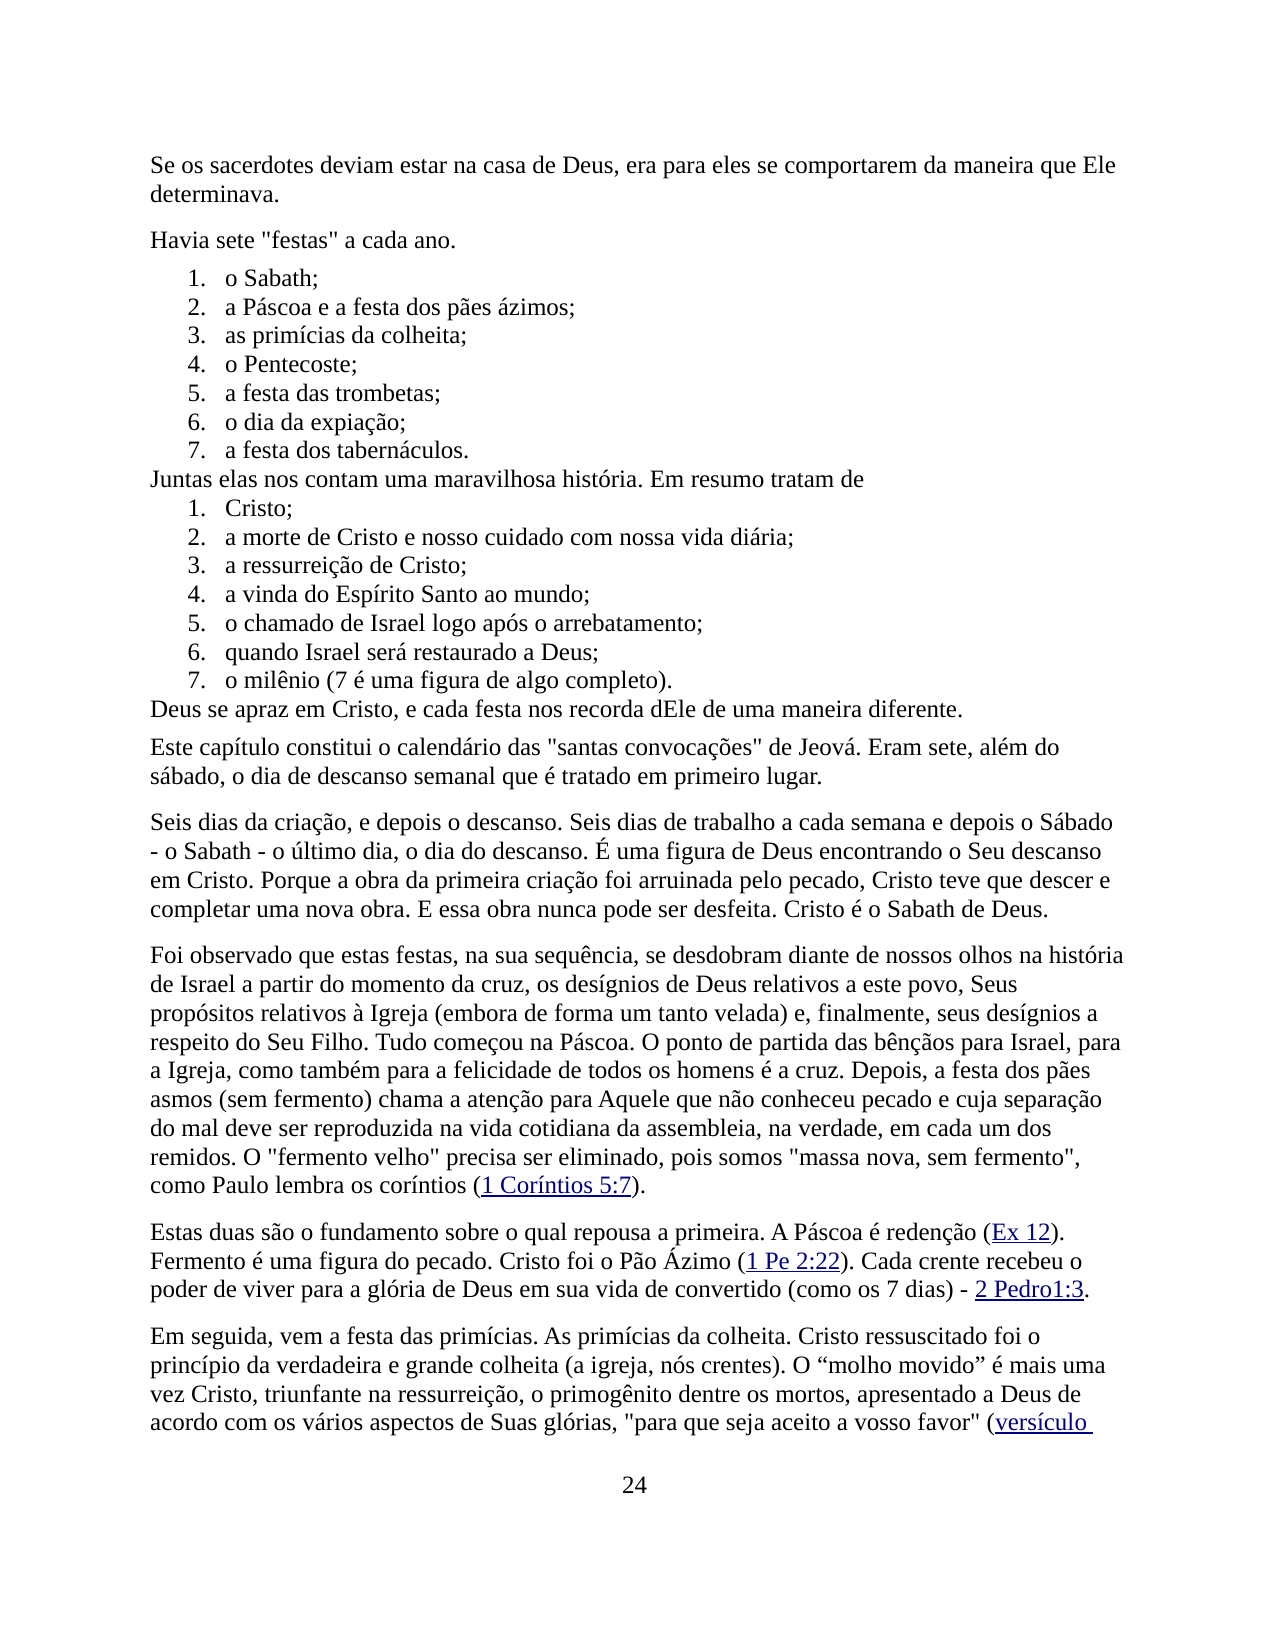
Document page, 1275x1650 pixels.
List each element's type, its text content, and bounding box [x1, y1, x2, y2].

text Se os sacerdotes deviam estar na casa de Deus, era para eles se comportarem da maneira que Ele determinava. [150, 150, 1125, 207]
list o dia da expiação; [187, 407, 1125, 436]
list o Pentecoste; [187, 349, 1125, 378]
list a Páscoa e a festa dos pães ázimos; [187, 292, 1125, 321]
text Deus se apraz em Cristo, e cada festa nos recorda dEle de uma maneira diferente. [150, 694, 1125, 723]
list a festa das trombetas; [187, 378, 1125, 407]
text Seis dias da criação, e depois o descanso. Seis dias de trabalho a cada semana e depois o Sábado - o Sabath - o último dia, o dia do descanso. É uma figura de Deus encontrando o Seu descanso em Cristo. Porque a obra da primeira criação foi arruinada pelo pecado, Cristo teve que descer e completar uma nova obra. E essa obra nunca pode ser desfeita. Cristo é o Sabath de Deus. [150, 807, 1125, 922]
list a vinda do Espírito Santo ao mundo; [187, 579, 1125, 608]
list as primícias da colheita; [187, 321, 1125, 349]
text Estas duas são o fundamento sobre o qual repousa a primeira. A Páscoa é redenção (Ex 12). Fermento é uma figura do pecado. Cristo foi o Pão Ázimo (1 Pe 2:22). Cada crente recebeu o poder de viver para a glória de Deus em sua vida de convertido (como os 7 dias) - 2 Pedro1:3. [150, 1217, 1125, 1303]
text Foi observado que estas festas, na sua sequência, se desdobram diante de nossos olhos na história de Israel a partir do momento da cruz, os desígnios de Deus relativos a este povo, Seus propósitos relativos à Igreja (embora de forma um tanto velada) e, finalmente, seus desígnios a respeito do Seu Filho. Tudo começou na Páscoa. O ponto de partida das bênçãos para Israel, para a Igreja, como também para a felicidade de todos os homens é a cruz. Depois, a festa dos pães asmos (sem fermento) chama a atenção para Aquele que não conheceu pecado e cuja separação do mal deve ser reproduzida na vida cotidiana da assembleia, na verdade, em cada um dos remidos. O "fermento velho" precisa ser eliminado, pois somos "massa nova, sem fermento", como Paulo lembra os coríntios (1 Coríntios 5:7). [150, 940, 1125, 1199]
list o Sabath; [187, 263, 1125, 292]
list o chamado de Israel logo após o arrebatamento; [187, 608, 1125, 637]
list a ressurreição de Cristo; [187, 551, 1125, 579]
list quando Israel será restaurado a Deus; [187, 637, 1125, 666]
list Cristo; [187, 493, 1125, 522]
text Juntas elas nos contam uma maravilhosa história. Em resumo tratam de [150, 464, 1125, 493]
text Este capítulo constitui o calendário das "santas convocações" de Jeová. Eram sete, além do sábado, o dia de descanso semanal que é tratado em primeiro lugar. [150, 732, 1125, 789]
list o milênio (7 é uma figura de algo completo). [187, 666, 1125, 694]
list a festa dos tabernáculos. [187, 436, 1125, 464]
text Em seguida, vem a festa das primícias. As primícias da colheita. Cristo ressuscitado foi o princípio da verdadeira e grande colheita (a igreja, nós crentes). O “molho movido” é mais uma vez Cristo, triunfante na ressurreição, o primogênito dentre os mortos, apresentado a Deus de acordo com os vários aspectos de Suas glórias, "para que seja aceito a vosso favor" (versículo [150, 1321, 1125, 1436]
text Havia sete "festas" a cada ano. [150, 225, 1125, 254]
list a morte de Cristo e nosso cuidado com nossa vida diária; [187, 522, 1125, 551]
